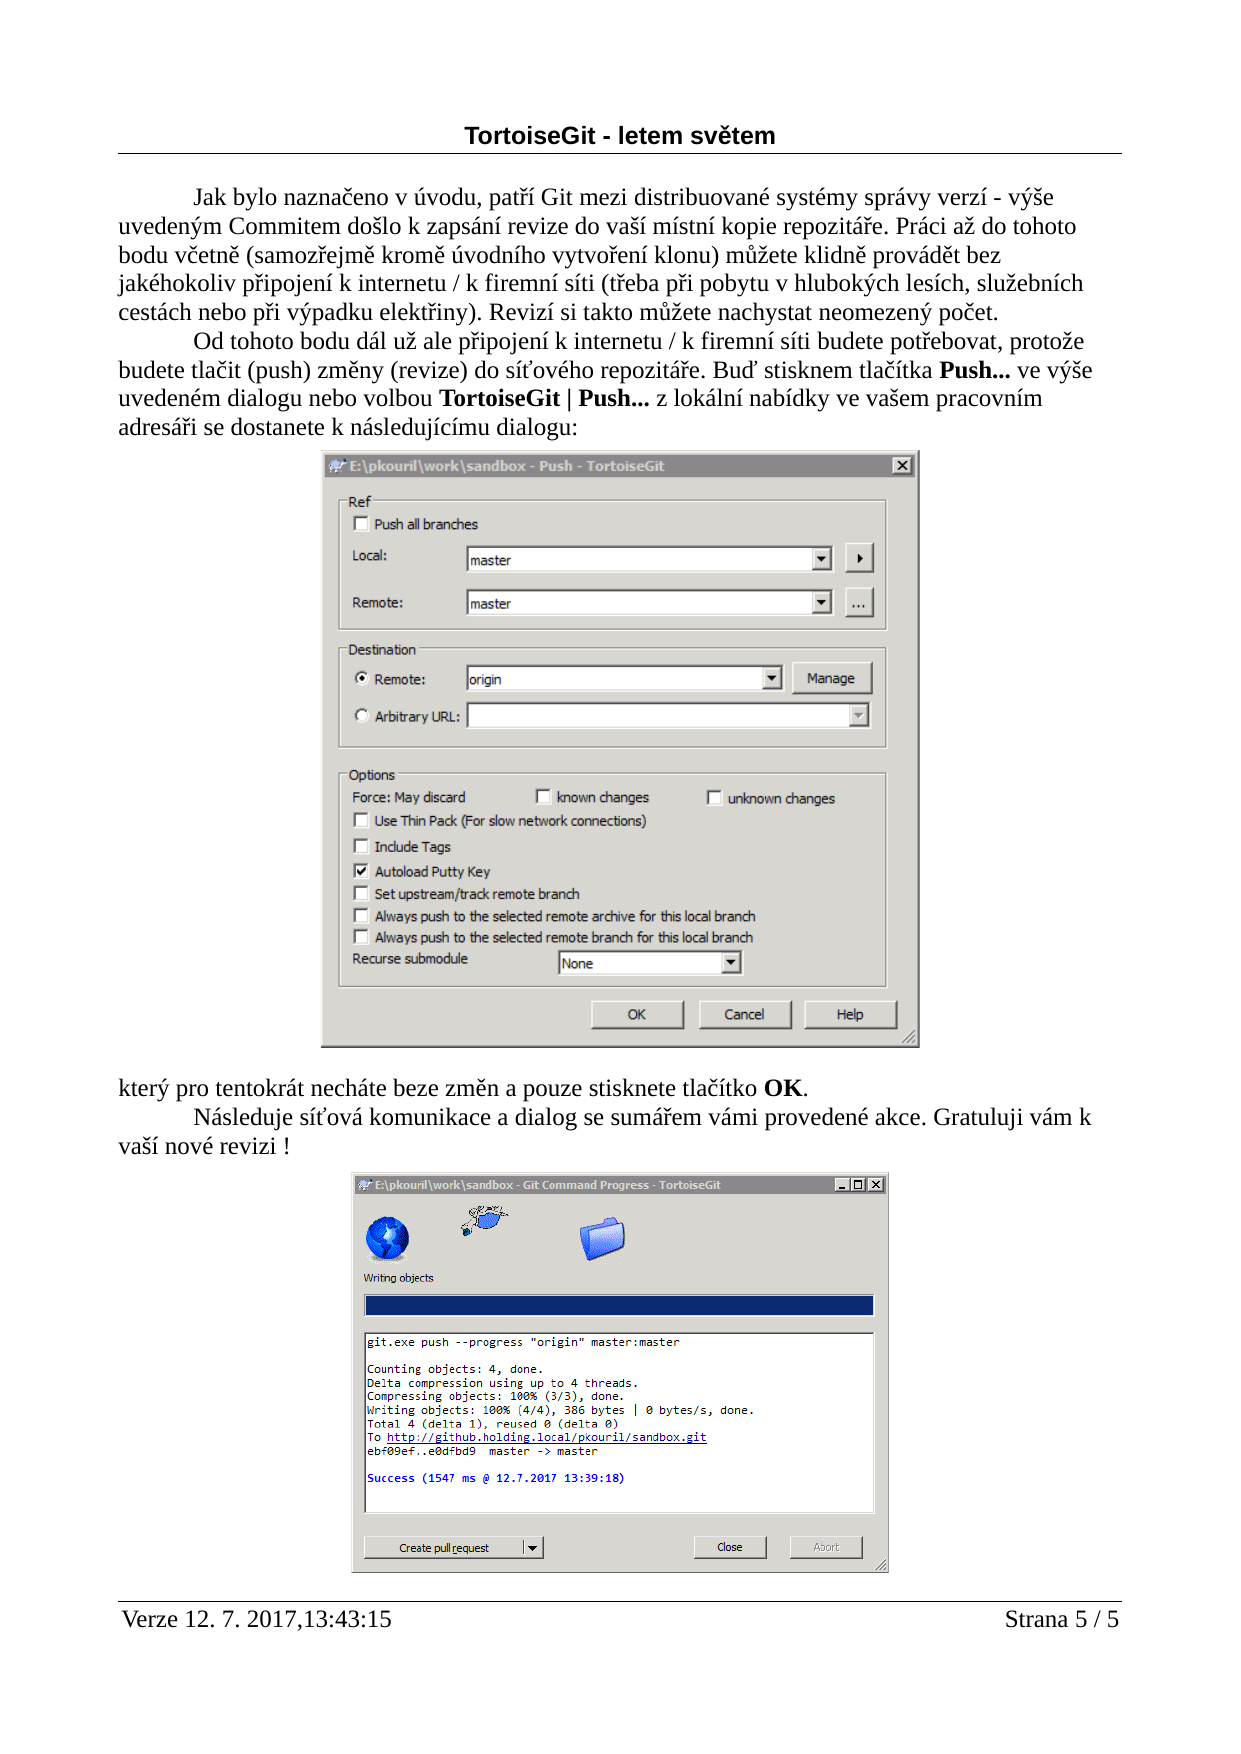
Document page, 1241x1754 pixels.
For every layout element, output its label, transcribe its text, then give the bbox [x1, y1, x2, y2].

picture [320, 450, 920, 1048]
text Následuje síťová komunikace a dialog se sumářem vámi provedené akce. Gratuluji vám k vaší nové revizi ! [118, 1102, 1122, 1160]
text který pro tentokrát necháte beze změn a pouze stisknete tlačítko OK. [118, 1073, 1122, 1102]
text Jak bylo naznačeno v úvodu, patří Git mezi distribuované systémy správy verzí - výše uvedeným Commitem došlo k zapsání revize do vaší místní kopie repozitáře. Práci až do tohoto bodu včetně (samozřejmě kromě úvodního vytvoření klonu) můžete klidně provádět bez jakéhokoliv připojení k internetu / k firemní síti (třeba při pobytu v hlubokých lesích, služebních cestách nebo při výpadku elektřiny). Revizí si takto můžete nachystat neomezený počet. [118, 182, 1122, 326]
text Od tohoto bodu dál už ale připojení k internetu / k firemní síti budete potřebovat, protože budete tlačit (push) změny (revize) do síťového repozitáře. Buď stisknem tlačítka Push... ve výše uvedeném dialogu nebo volbou TortoiseGit | Push... z lokální nabídky ve vašem pracovním adresáři se dostanete k následujícímu dialogu: [118, 326, 1122, 441]
picture [351, 1172, 889, 1573]
